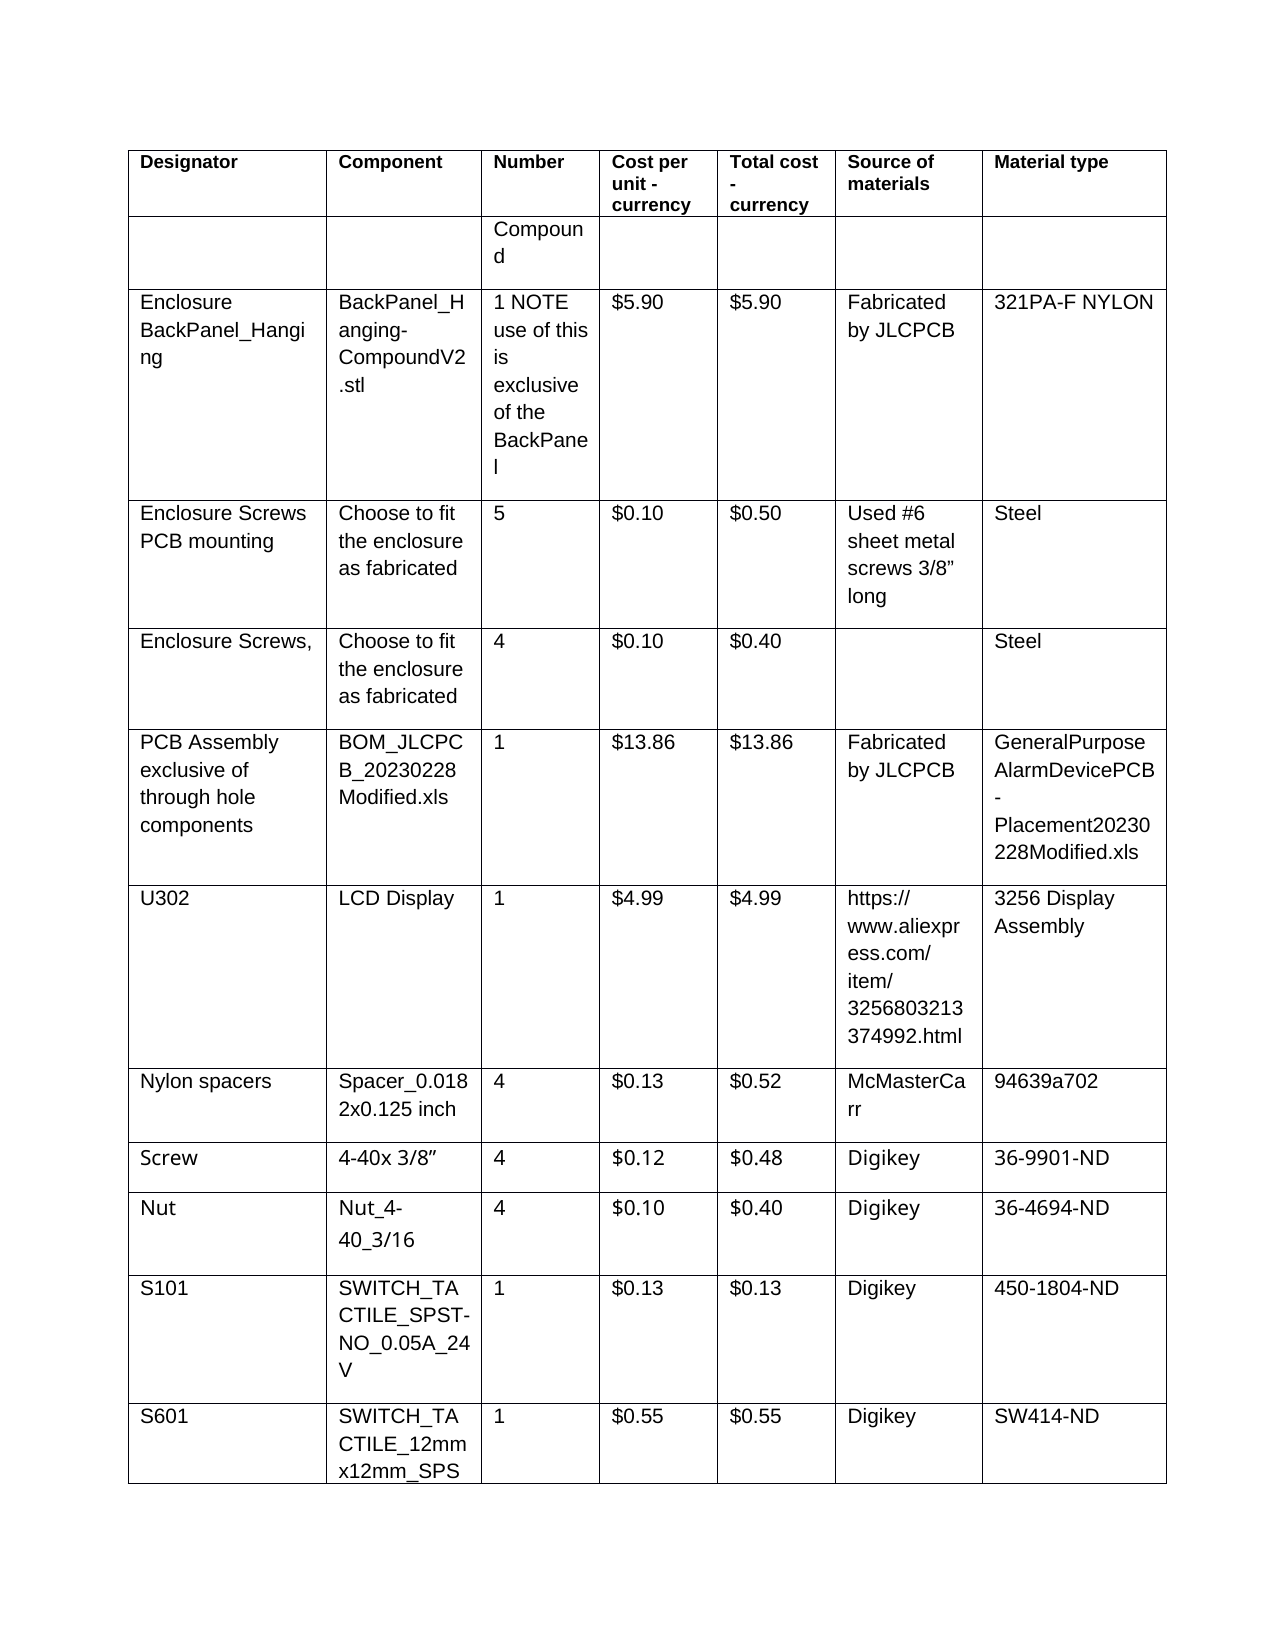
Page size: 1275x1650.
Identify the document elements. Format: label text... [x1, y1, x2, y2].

table_cell SW414-ND [983, 1404, 1166, 1483]
table_cell $0.40 [718, 1193, 835, 1275]
table_cell Nylon spacers [129, 1069, 326, 1142]
table_cell Nut_4-40_3/16 [327, 1193, 481, 1275]
table_cell 94639a702 [983, 1069, 1166, 1142]
table_cell $0.13 [600, 1276, 717, 1403]
table_header Material type [983, 151, 1166, 216]
table_cell LCD Display [327, 886, 481, 1068]
table_cell $5.90 [718, 290, 835, 500]
table_cell Digikey [836, 1276, 982, 1403]
table_cell Digikey [836, 1143, 982, 1192]
table_cell SWITCH_TACTILE_12mmx12mm_SPS [327, 1404, 481, 1483]
table_cell [836, 629, 982, 729]
table_cell Fabricated by JLCPCB [836, 730, 982, 885]
table_cell BackPanel_Hanging-CompoundV2.stl [327, 290, 481, 500]
table_cell Digikey [836, 1193, 982, 1275]
table_cell $5.90 [600, 290, 717, 500]
table_cell 5 [482, 501, 599, 628]
table_cell 1 [482, 1404, 599, 1483]
table_cell Compound [482, 217, 599, 289]
table_cell Screw [129, 1143, 326, 1192]
table_cell [983, 217, 1166, 289]
table_cell Enclosure BackPanel_Hanging [129, 290, 326, 500]
table_cell 321PA-F NYLON [983, 290, 1166, 500]
table_cell 1 NOTE use of this is exclusive of the BackPanel [482, 290, 599, 500]
table_cell [129, 217, 326, 289]
table_cell $0.40 [718, 629, 835, 729]
table_cell 3256 Display Assembly [983, 886, 1166, 1068]
table_cell GeneralPurposeAlarmDevicePCB-Placement20230228Modified.xls [983, 730, 1166, 885]
table_cell 4 [482, 1143, 599, 1192]
table_cell 4-40x 3/8” [327, 1143, 481, 1192]
table_cell Spacer_0.0182x0.125 inch [327, 1069, 481, 1142]
table_cell $0.48 [718, 1143, 835, 1192]
table_cell Digikey [836, 1404, 982, 1483]
table_cell [327, 217, 481, 289]
table_cell 36-9901-ND [983, 1143, 1166, 1192]
table_cell [718, 217, 835, 289]
table_cell Choose to fit the enclosure as fabricated [327, 629, 481, 729]
table_cell Fabricated by JLCPCB [836, 290, 982, 500]
table_cell 450-1804-ND [983, 1276, 1166, 1403]
table_cell [600, 217, 717, 289]
table_cell $0.50 [718, 501, 835, 628]
table_cell $0.12 [600, 1143, 717, 1192]
table_cell McMasterCarr [836, 1069, 982, 1142]
table_cell 1 [482, 730, 599, 885]
table_header Component [327, 151, 481, 216]
table_cell [836, 217, 982, 289]
table_cell 4 [482, 1193, 599, 1275]
table_cell $0.13 [718, 1276, 835, 1403]
table_cell 36-4694-ND [983, 1193, 1166, 1275]
table_cell $0.10 [600, 501, 717, 628]
table_cell $0.52 [718, 1069, 835, 1142]
table_cell Enclosure Screws, [129, 629, 326, 729]
table_cell BOM_JLCPCB_20230228Modified.xls [327, 730, 481, 885]
table_cell SWITCH_TACTILE_SPST-NO_0.05A_24V [327, 1276, 481, 1403]
table_cell Enclosure Screws PCB mounting [129, 501, 326, 628]
table_cell $13.86 [718, 730, 835, 885]
table_cell $0.10 [600, 629, 717, 729]
table_header Number [482, 151, 599, 216]
table_cell Choose to fit the enclosure as fabricated [327, 501, 481, 628]
table_cell PCB Assembly exclusive of through hole components [129, 730, 326, 885]
table_header Source of materials [836, 151, 982, 216]
table_cell $0.13 [600, 1069, 717, 1142]
table_cell 4 [482, 629, 599, 729]
table_cell Steel [983, 501, 1166, 628]
table_cell Nut [129, 1193, 326, 1275]
table_cell S601 [129, 1404, 326, 1483]
table_header Designator [129, 151, 326, 216]
table_header Cost per unit -currency [600, 151, 717, 216]
table_cell $13.86 [600, 730, 717, 885]
table_cell 1 [482, 1276, 599, 1403]
table_cell $4.99 [718, 886, 835, 1068]
table_cell $0.55 [718, 1404, 835, 1483]
table_cell S101 [129, 1276, 326, 1403]
table_cell Steel [983, 629, 1166, 729]
table_header Total cost - currency [718, 151, 835, 216]
table_cell 4 [482, 1069, 599, 1142]
table_cell Used #6 sheet metal screws 3/8” long [836, 501, 982, 628]
table_cell $0.10 [600, 1193, 717, 1275]
table_cell U302 [129, 886, 326, 1068]
table_cell $0.55 [600, 1404, 717, 1483]
table_cell 1 [482, 886, 599, 1068]
table_cell $4.99 [600, 886, 717, 1068]
table_cell https://www.aliexpress.com/item/3256803213374992.html [836, 886, 982, 1068]
